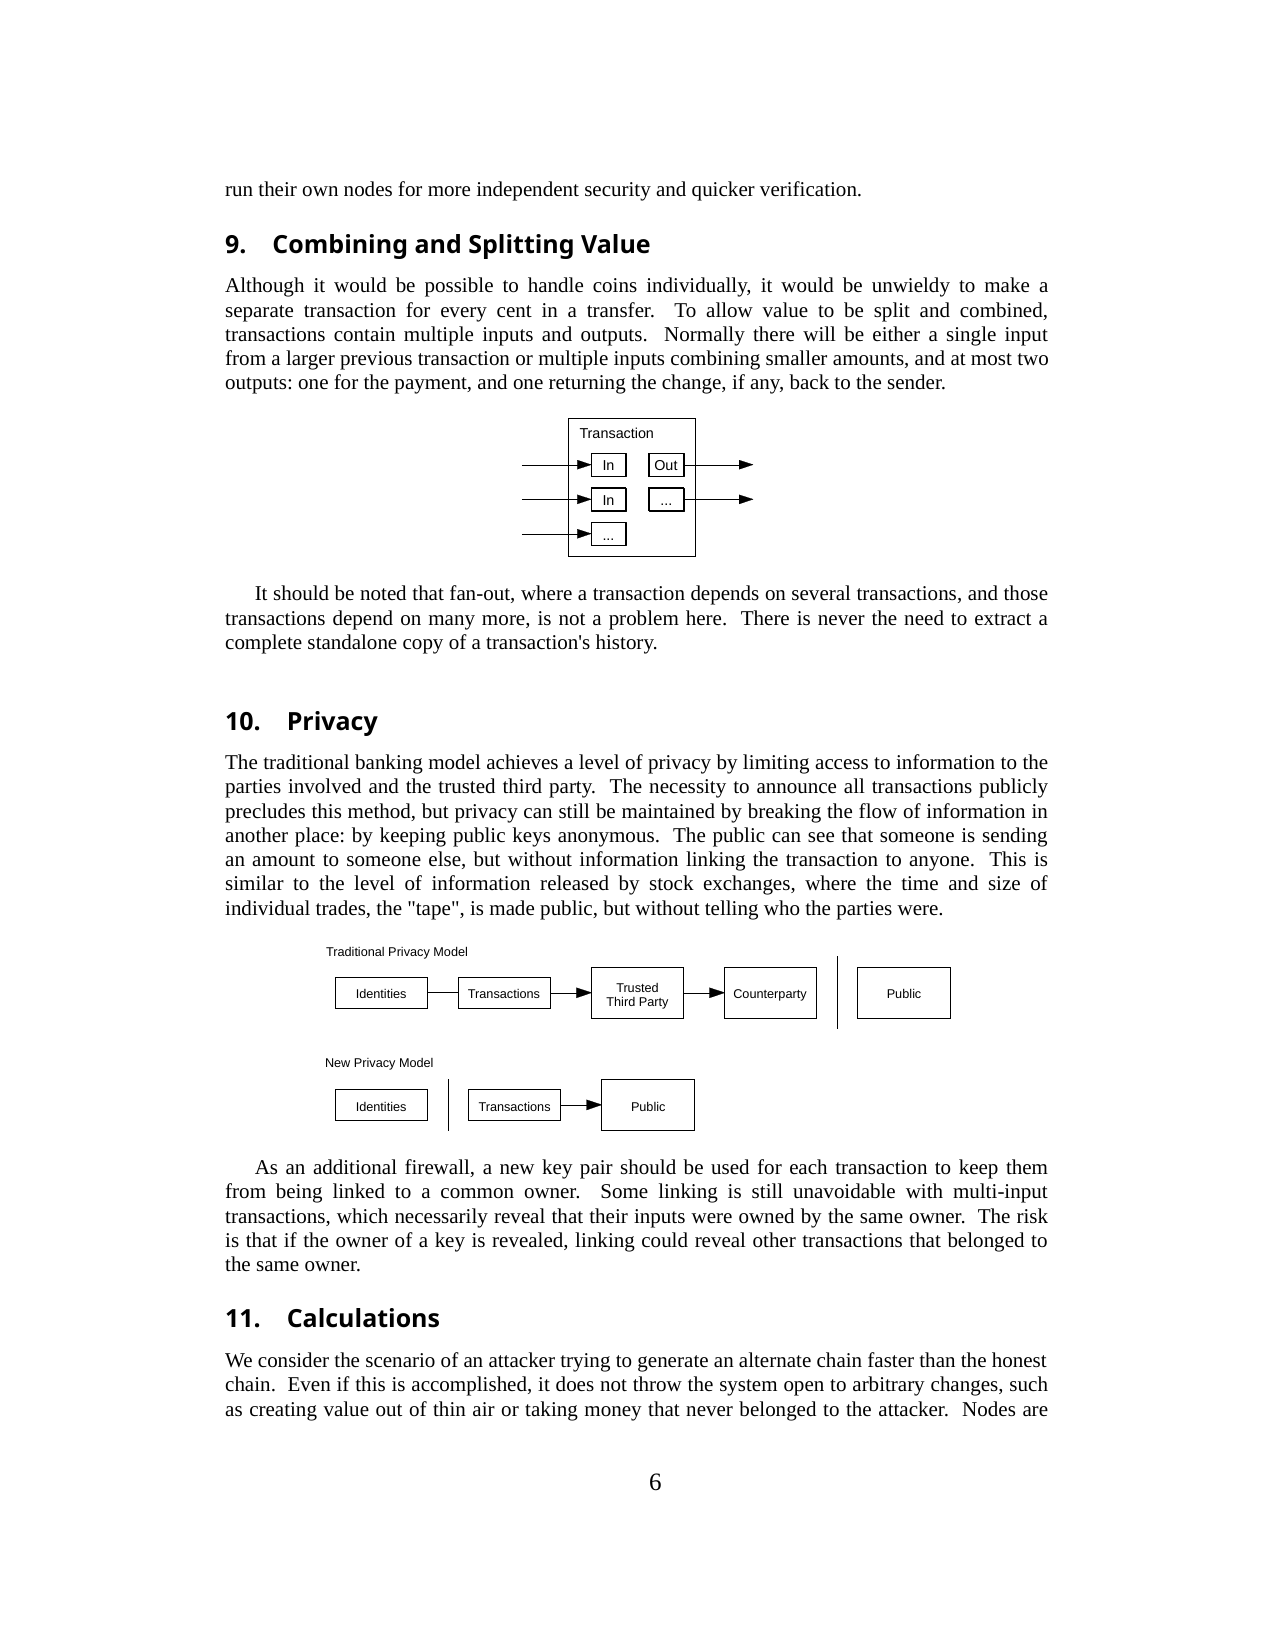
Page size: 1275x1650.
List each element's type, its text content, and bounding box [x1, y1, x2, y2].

subtitle 9. Combining and Splitting Value [225, 226, 1050, 261]
text We consider the scenario of an attacker trying to generate an alternate chain faster than the honest [225, 1348, 1050, 1372]
text It should be noted that fan-out, where a transaction depends on several transactions, and those transactions depend on many more, is not a problem here. There is never the need to extract a complete standalone copy of a transaction's history. [225, 581, 1050, 654]
subtitle 11. Calculations [225, 1301, 1050, 1335]
text Although it would be possible to handle coins individually, it would be unwieldy to make a separate transaction for every cent in a transfer. To allow value to be split and combined, transactions contain multiple inputs and outputs. Normally there will be either a single input from a larger previous transaction or multiple inputs combining smaller amounts, and at most two outputs: one for the payment, and one returning the change, if any, back to the sender. [225, 273, 1050, 394]
text chain. Even if this is accomplished, it does not throw the system open to arbitrary changes, such as creating value out of thin air or taking money that never belonged to the attacker. Nodes are [225, 1372, 1050, 1421]
text run their own nodes for more independent security and quicker verification. [225, 177, 1050, 201]
subtitle 10. Privacy [225, 703, 1050, 737]
text As an additional firewall, a new key pair should be used for each transaction to keep them from being linked to a common owner. Some linking is still unavoidable with multi-input transactions, which necessarily reveal that their inputs were owned by the same owner. The risk is that if the owner of a key is revealed, linking could reveal other transactions that belonged to the same owner. [225, 1155, 1050, 1276]
text The traditional banking model achieves a level of privacy by limiting access to information to the parties involved and the trusted third party. The necessity to announce all transactions publicly precludes this method, but privacy can still be maintained by breaking the flow of information in another place: by keeping public keys anonymous. The public can see that someone is sending an amount to someone else, but without information linking the transaction to anyone. This is similar to the level of information released by stock exchanges, where the time and size of individual trades, the "tape", is made public, but without telling who the parties were. [225, 750, 1050, 920]
